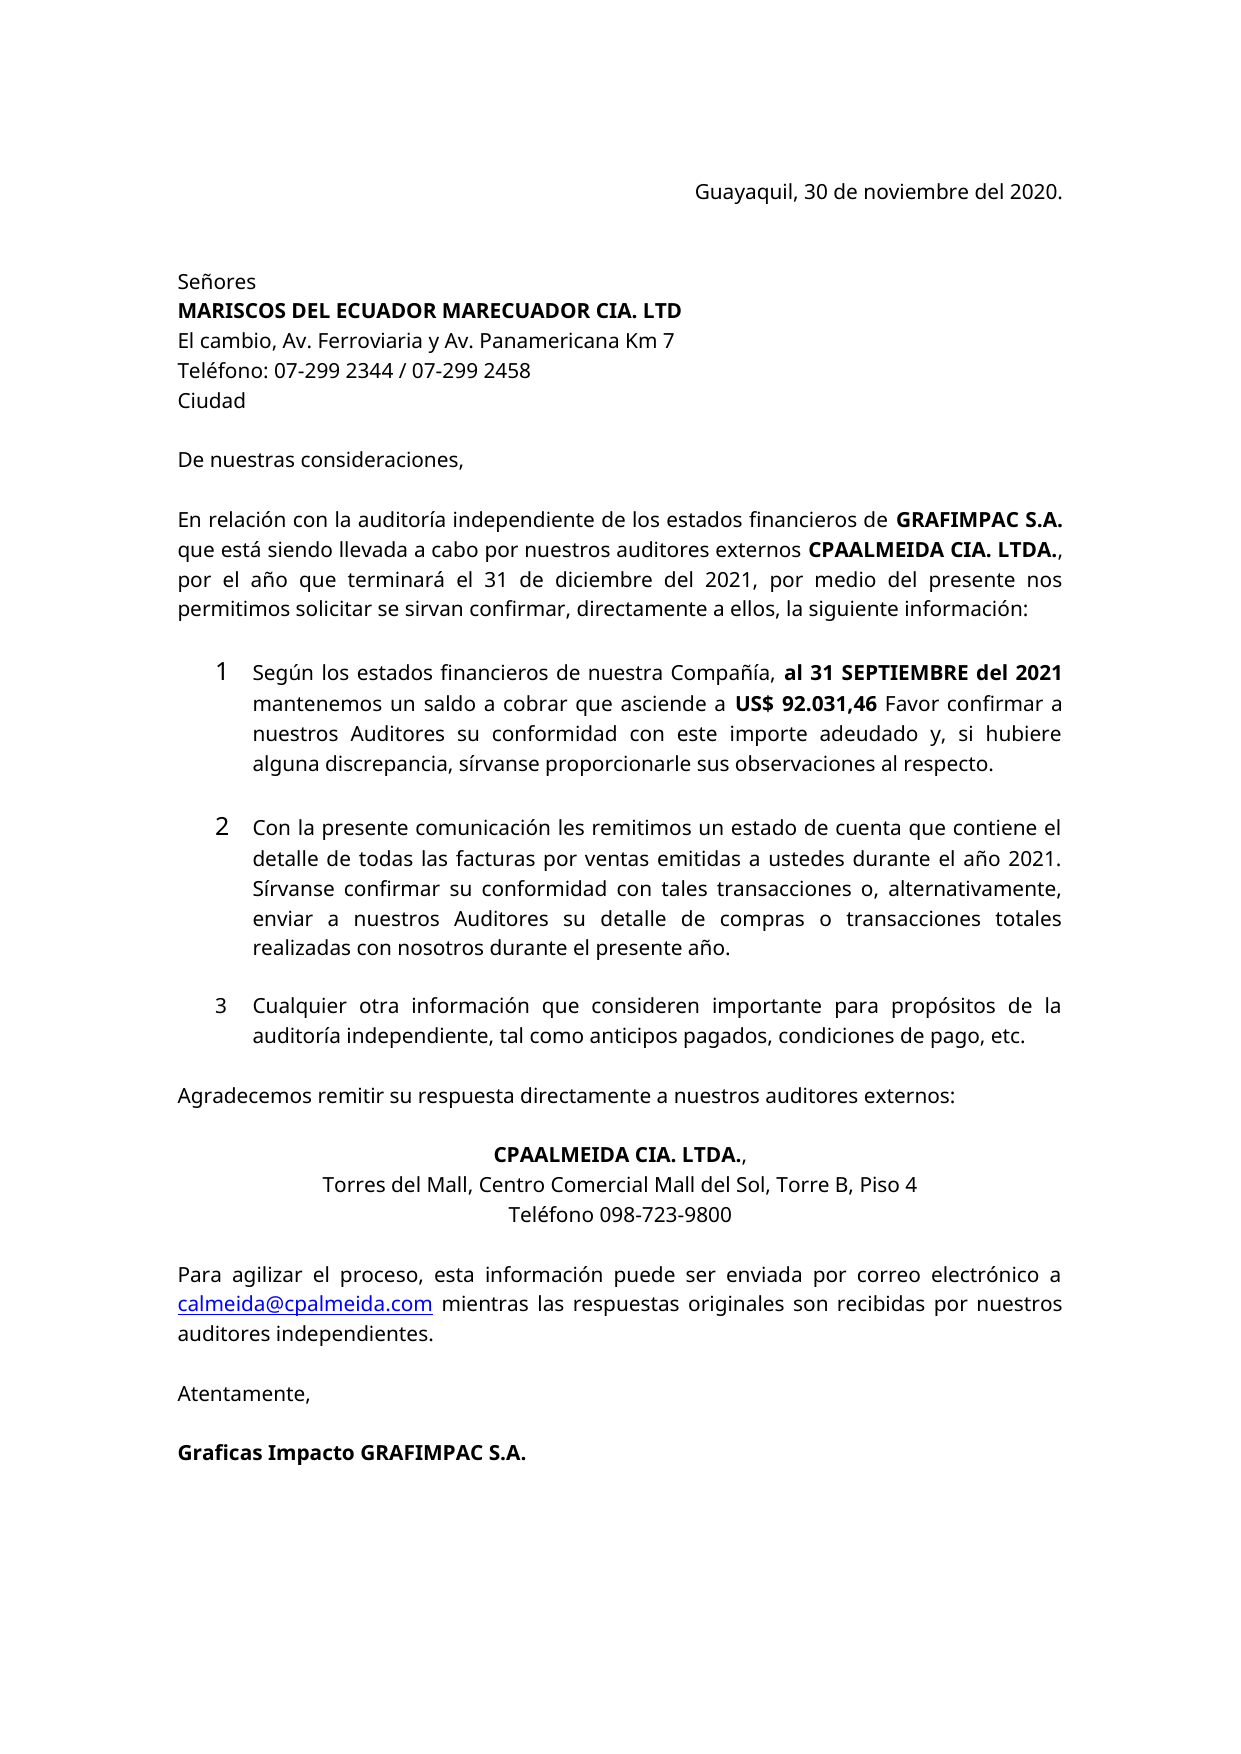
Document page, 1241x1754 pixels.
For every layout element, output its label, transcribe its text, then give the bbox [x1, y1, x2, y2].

text El cambio, Av. Ferroviaria y Av. Panamericana Km 7 [177, 326, 1063, 355]
text De nuestras consideraciones, [177, 446, 1063, 474]
text CPAALMEIDA CIA. LTDA., [177, 1141, 1063, 1169]
list Según los estados financieros de nuestra Compañía, al 31 SEPTIEMBRE del 2021 mantenemos un saldo a cobrar que asciende a US$ 92.031,46 Favor confirmar a nuestros Auditores su conformidad con este importe adeudado y, si hubiere alguna discrepancia, sírvanse proporcionarle sus observaciones al respecto. [215, 654, 1063, 777]
text Señores [177, 267, 1063, 295]
text Para agilizar el proceso, esta información puede ser enviada por correo electrónico a calmeida@cpalmeida.com mientras las respuestas originales son recibidas por nuestros auditores independientes. [177, 1260, 1063, 1348]
list Con la presente comunicación les remitimos un estado de cuenta que contiene el detalle de todas las facturas por ventas emitidas a ustedes durante el año 2021. Sírvanse confirmar su conformidad con tales transacciones o, alternativamente, enviar a nuestros Auditores su detalle de compras o transacciones totales realizadas con nosotros durante el presente año. [215, 809, 1063, 962]
text Torres del Mall, Centro Comercial Mall del Sol, Torre B, Piso 4 [177, 1170, 1063, 1199]
text Teléfono 098-723-9800 [177, 1200, 1063, 1229]
text Agradecemos remitir su respuesta directamente a nuestros auditores externos: [177, 1081, 1063, 1109]
list Cualquier otra información que consideren importante para propósitos de la auditoría independiente, tal como anticipos pagados, condiciones de pago, etc. [215, 992, 1063, 1050]
text En relación con la auditoría independiente de los estados financieros de GRAFIMPAC S.A. que está siendo llevada a cabo por nuestros auditores externos CPAALMEIDA CIA. LTDA., por el año que terminará el 31 de diciembre del 2021, por medio del presente nos permitimos solicitar se sirvan confirmar, directamente a ellos, la siguiente información: [177, 505, 1063, 623]
text Guayaquil, 30 de noviembre del 2020. [177, 177, 1063, 206]
text Teléfono: 07-299 2344 / 07-299 2458 [177, 356, 1063, 384]
text Atentamente, [177, 1379, 1063, 1407]
text Ciudad [177, 386, 1063, 414]
text MARISCOS DEL ECUADOR MARECUADOR CIA. LTD [177, 297, 1063, 325]
text Graficas Impacto GRAFIMPAC S.A. [177, 1438, 1063, 1467]
